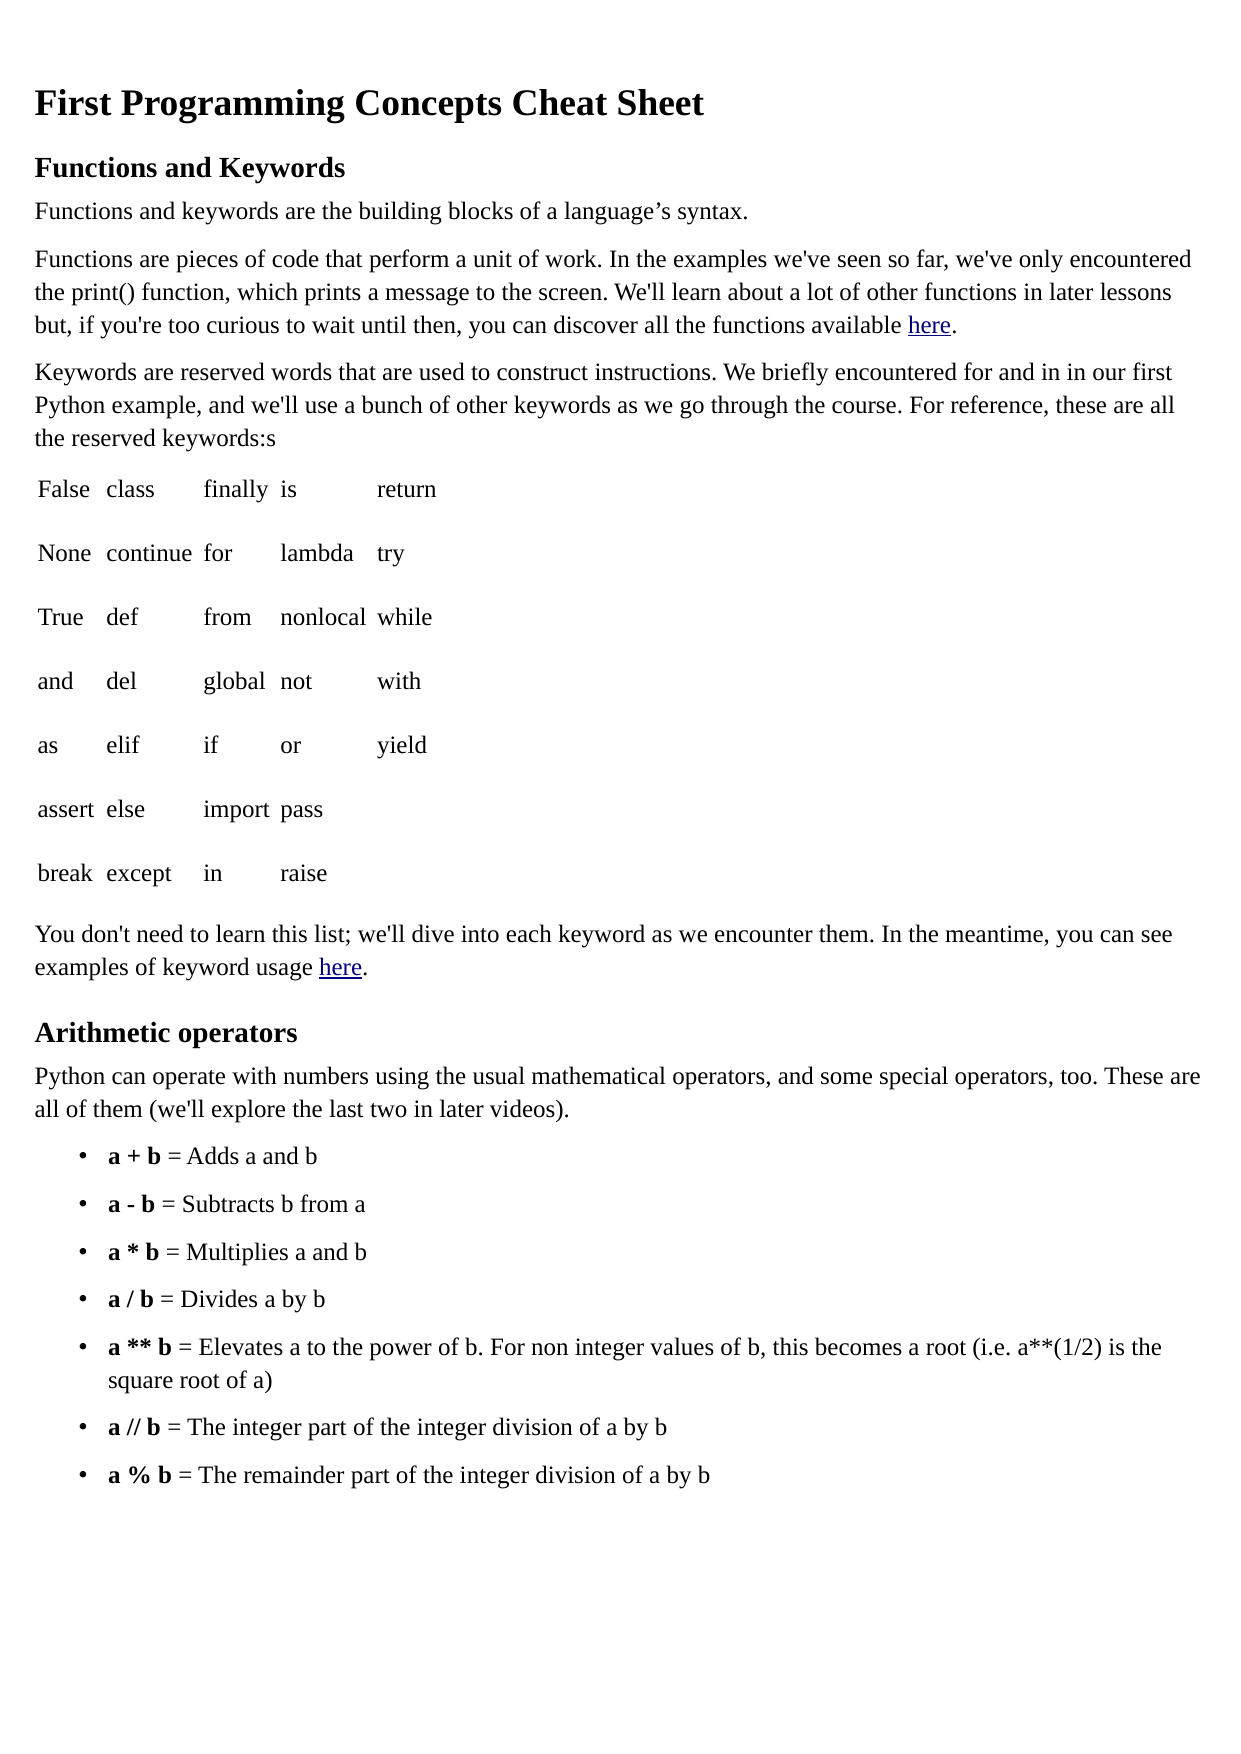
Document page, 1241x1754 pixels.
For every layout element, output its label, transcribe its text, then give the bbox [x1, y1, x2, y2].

table_cell assert [34, 791, 103, 855]
list a * b = Multiplies a and b [78, 1237, 1209, 1265]
text Keywords are reserved words that are used to construct instructions. We briefly encountered for and in in our first Python example, and we'll use a bunch of other keywords as we go through the course. For reference, these are all the reserved keywords:s [34, 357, 1209, 452]
table_cell except [103, 855, 200, 919]
list a // b = The integer part of the integer division of a by b [78, 1412, 1209, 1441]
table_cell [374, 855, 449, 919]
table_cell [374, 791, 449, 855]
table_cell for [200, 535, 277, 599]
list a % b = The remainder part of the integer division of a by b [78, 1460, 1209, 1489]
text Functions are pieces of code that perform a unit of work. In the examples we've seen so far, we've only encountered the print() function, which prints a message to the screen. We'll learn about a lot of other functions in later lessons but, if you're too curious to wait until then, you can discover all the functions available here. [34, 244, 1209, 338]
table_cell yield [374, 727, 449, 791]
table_cell continue [103, 535, 200, 599]
text Functions and keywords are the building blocks of a language’s syntax. [34, 196, 1209, 225]
table_cell nonlocal [277, 599, 374, 663]
table_header return [374, 471, 449, 535]
table_header finally [200, 471, 277, 535]
table_cell True [34, 599, 103, 663]
subtitle Functions and Keywords [34, 150, 1209, 184]
table_cell import [200, 791, 277, 855]
table_header False [34, 471, 103, 535]
table_cell else [103, 791, 200, 855]
table_cell None [34, 535, 103, 599]
table_cell raise [277, 855, 374, 919]
table_cell if [200, 727, 277, 791]
table_cell with [374, 663, 449, 727]
list a ** b = Elevates a to the power of b. For non integer values of b, this becomes a root (i.e. a**(1/2) is the square root of a) [78, 1332, 1209, 1393]
table_cell def [103, 599, 200, 663]
table_header is [277, 471, 374, 535]
list a + b = Adds a and b [78, 1141, 1209, 1170]
table_cell elif [103, 727, 200, 791]
table_cell not [277, 663, 374, 727]
table_cell from [200, 599, 277, 663]
subtitle Arithmetic operators [34, 1015, 1209, 1048]
table_cell as [34, 727, 103, 791]
text Python can operate with numbers using the usual mathematical operators, and some special operators, too. These are all of them (we'll explore the last two in later videos). [34, 1061, 1209, 1122]
table_cell break [34, 855, 103, 919]
table_cell lambda [277, 535, 374, 599]
list a / b = Divides a by b [78, 1284, 1209, 1313]
subtitle First Programming Concepts Cheat Sheet [34, 80, 1209, 123]
text You don't need to learn this list; we'll dive into each keyword as we encounter them. In the meantime, you can see examples of keyword usage here. [34, 919, 1209, 981]
table_header class [103, 471, 200, 535]
table_cell del [103, 663, 200, 727]
table_cell while [374, 599, 449, 663]
table_cell global [200, 663, 277, 727]
table_cell in [200, 855, 277, 919]
table_cell or [277, 727, 374, 791]
table_cell pass [277, 791, 374, 855]
list a - b = Subtracts b from a [78, 1189, 1209, 1218]
table_cell and [34, 663, 103, 727]
table_cell try [374, 535, 449, 599]
